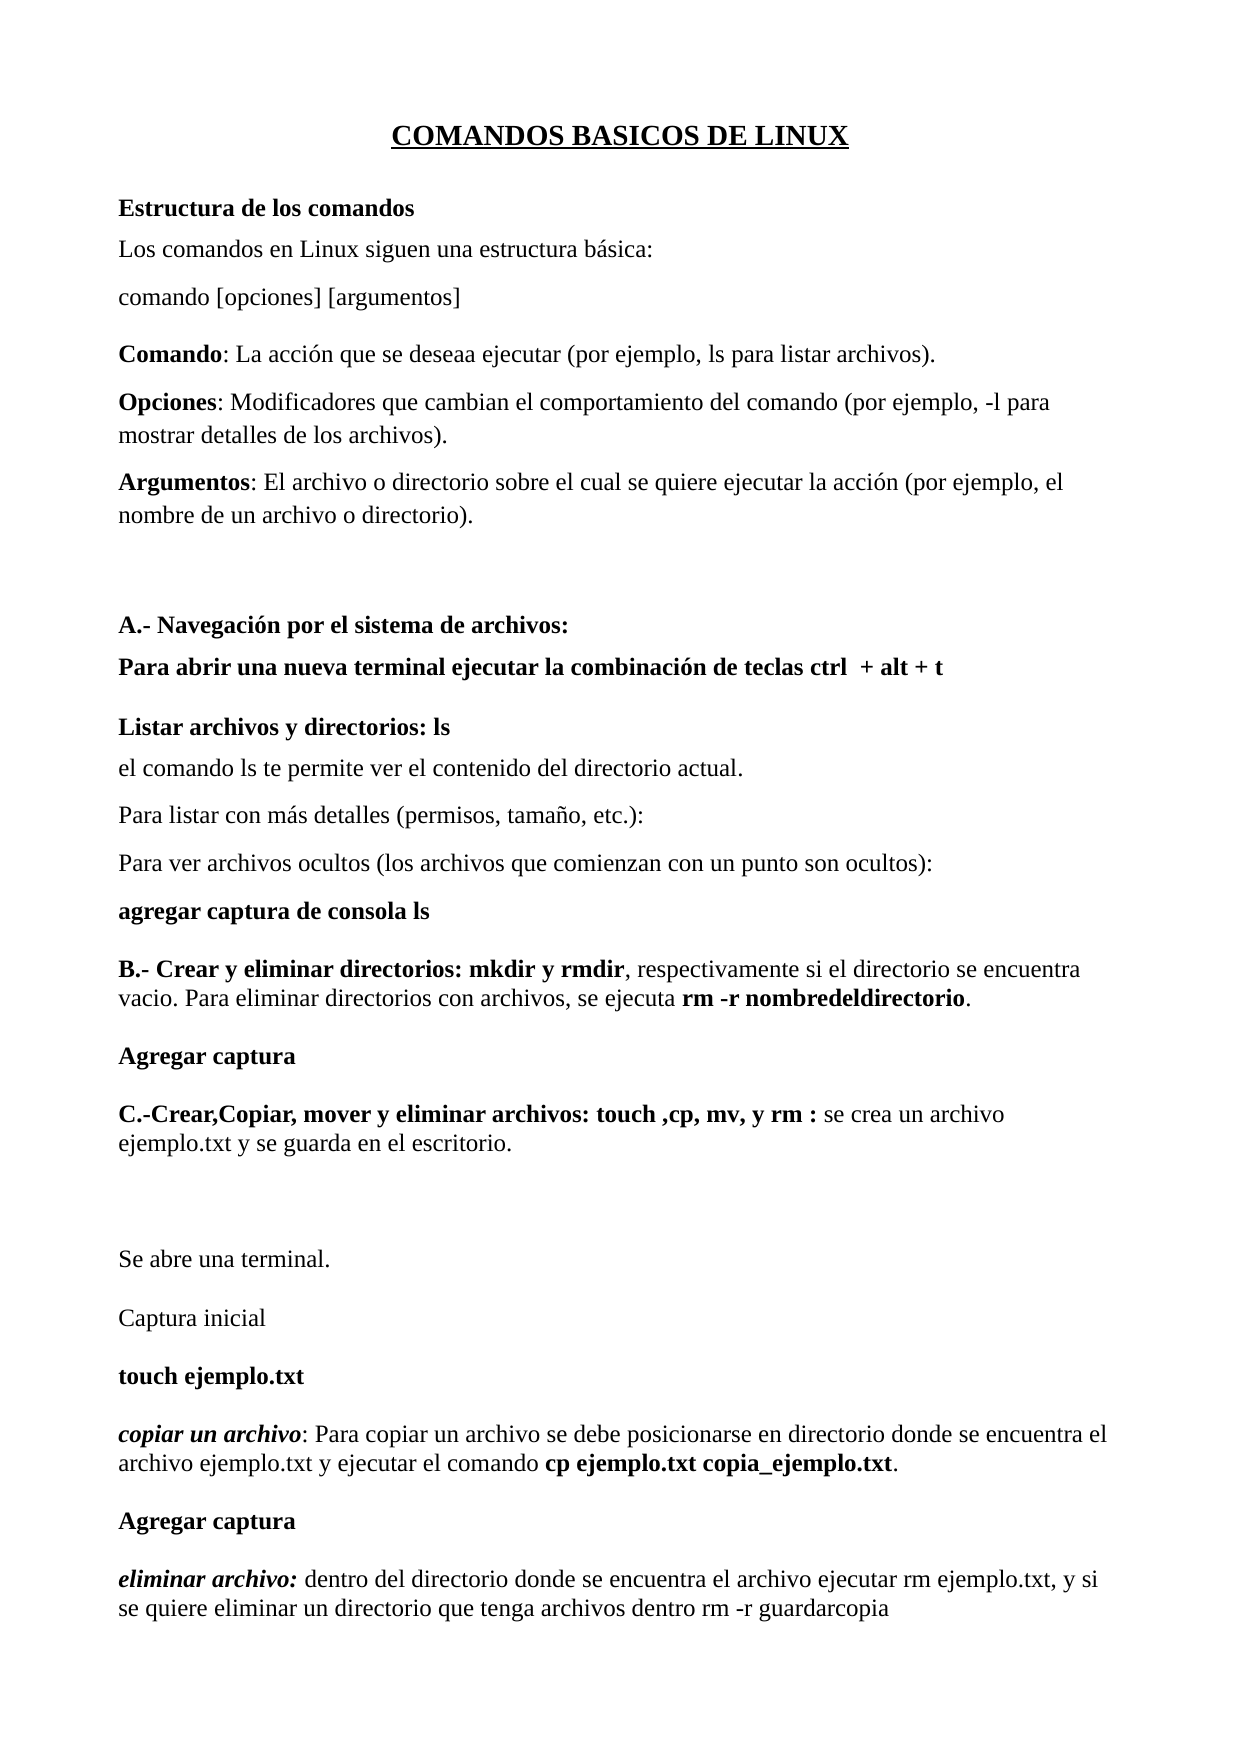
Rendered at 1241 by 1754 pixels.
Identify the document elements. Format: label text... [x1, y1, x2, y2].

text COMANDOS BASICOS DE LINUX [118, 118, 1122, 152]
text Para abrir una nueva terminal ejecutar la combinación de teclas ctrl + alt + t [118, 652, 1122, 680]
text comando [opciones] [argumentos] [118, 282, 1122, 311]
text Para ver archivos ocultos (los archivos que comienzan con un punto son ocultos): [118, 848, 1122, 877]
subtitle A.- Navegación por el sistema de archivos: [118, 610, 1122, 639]
text Para listar con más detalles (permisos, tamaño, etc.): [118, 801, 1122, 829]
text touch ejemplo.txt [118, 1361, 1122, 1389]
text eliminar archivo: dentro del directorio donde se encuentra el archivo ejecutar rm ejemplo.txt, y si se quiere eliminar un directorio que tenga archivos dentro rm -r guardarcopia [118, 1564, 1122, 1622]
text Agregar captura [118, 1041, 1122, 1070]
text Opciones: Modificadores que cambian el comportamiento del comando (por ejemplo, -l para mostrar detalles de los archivos). [118, 387, 1122, 449]
text B.- Crear y eliminar directorios: mkdir y rmdir, respectivamente si el directorio se encuentra vacio. Para eliminar directorios con archivos, se ejecuta rm -r nombredeldirectorio. [118, 954, 1122, 1011]
text C.-Crear,Copiar, mover y eliminar archivos: touch ,cp, mv, y rm : se crea un archivo ejemplo.txt y se guarda en el escritorio. [118, 1099, 1122, 1157]
text Captura inicial [118, 1303, 1122, 1331]
text Comando: La acción que se deseaa ejecutar (por ejemplo, ls para listar archivos). [118, 339, 1122, 368]
text Agregar captura [118, 1506, 1122, 1535]
subtitle Listar archivos y directorios: ls [118, 712, 1122, 740]
text el comando ls te permite ver el contenido del directorio actual. [118, 753, 1122, 782]
text copiar un archivo: Para copiar un archivo se debe posicionarse en directorio donde se encuentra el archivo ejemplo.txt y ejecutar el comando cp ejemplo.txt copia_ejemplo.txt. [118, 1419, 1122, 1477]
text Argumentos: El archivo o directorio sobre el cual se quiere ejecutar la acción (por ejemplo, el nombre de un archivo o directorio). [118, 467, 1122, 529]
text agregar captura de consola ls [118, 896, 1122, 924]
text Los comandos en Linux siguen una estructura básica: [118, 234, 1122, 263]
subtitle Estructura de los comandos [118, 193, 1122, 222]
text Se abre una terminal. [118, 1244, 1122, 1273]
